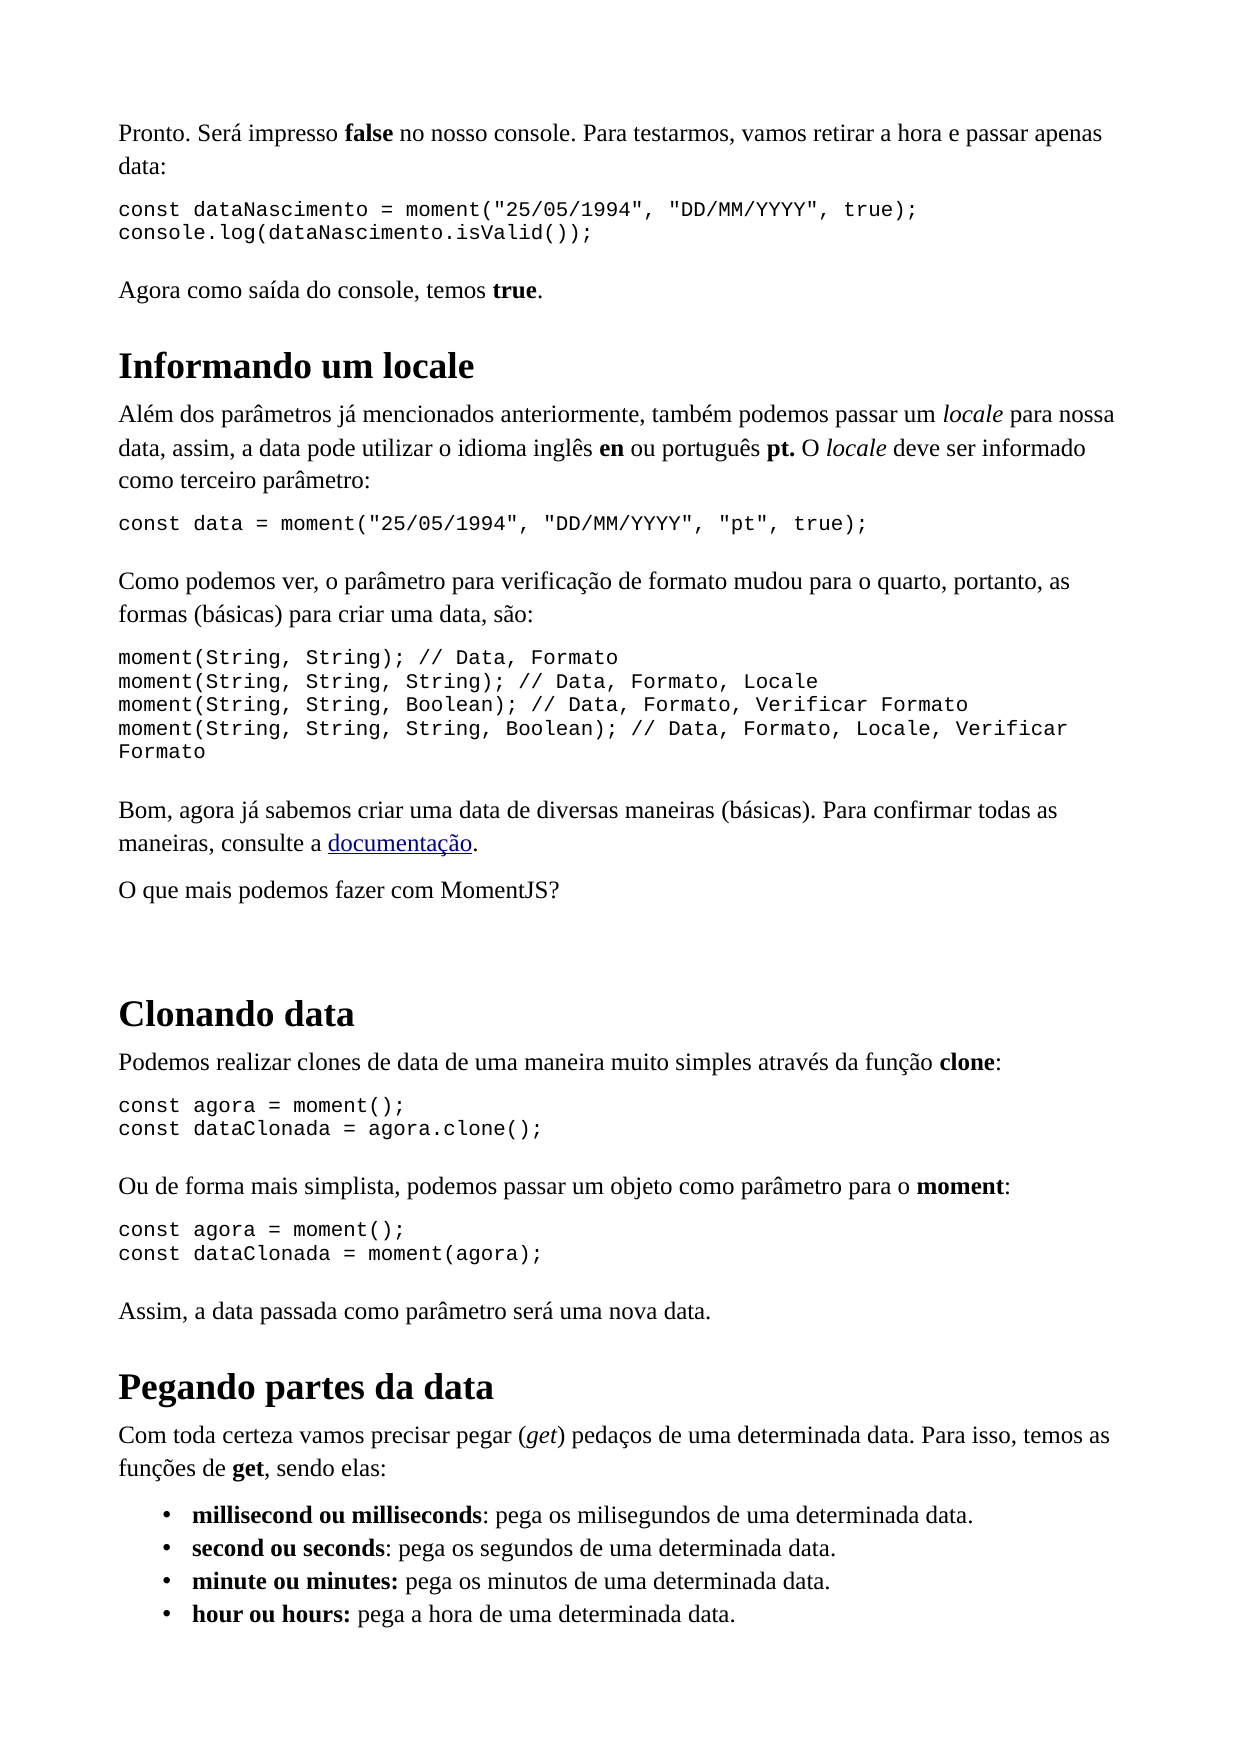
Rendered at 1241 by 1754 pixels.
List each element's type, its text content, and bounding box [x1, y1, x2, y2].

text moment(String, String, Boolean); // Data, Formato, Verificar Formato [118, 694, 1122, 718]
text Além dos parâmetros já mencionados anteriormente, também podemos passar um locale para nossa data, assim, a data pode utilizar o idioma inglês en ou português pt. O locale deve ser informado como terceiro parâmetro: [118, 399, 1122, 494]
list millisecond ou milliseconds: pega os milisegundos de uma determinada data. [162, 1500, 1122, 1529]
text Agora como saída do console, temos true. [118, 276, 1122, 304]
text const dataClonada = moment(agora); [118, 1243, 1122, 1266]
subtitle Informando um locale [118, 344, 1122, 387]
text const agora = moment(); [118, 1219, 1122, 1243]
list second ou seconds: pega os segundos de uma determinada data. [162, 1533, 1122, 1562]
text Ou de forma mais simplista, podemos passar um objeto como parâmetro para o moment: [118, 1171, 1122, 1200]
text const dataNascimento = moment("25/05/1994", "DD/MM/YYYY", true); [118, 199, 1122, 222]
text Assim, a data passada como parâmetro será uma nova data. [118, 1296, 1122, 1324]
subtitle Clonando data [118, 991, 1122, 1034]
text O que mais podemos fazer com MomentJS? [118, 875, 1122, 904]
text moment(String, String, String); // Data, Formato, Locale [118, 671, 1122, 694]
text console.log(dataNascimento.isValid()); [118, 222, 1122, 246]
text Com toda certeza vamos precisar pegar (get) pedaços de uma determinada data. Para isso, temos as funções de get, sendo elas: [118, 1420, 1122, 1482]
text const dataClonada = agora.clone(); [118, 1118, 1122, 1142]
text Podemos realizar clones de data de uma maneira muito simples através da função clone: [118, 1047, 1122, 1076]
text const agora = moment(); [118, 1094, 1122, 1118]
subtitle Pegando partes da data [118, 1364, 1122, 1407]
list minute ou minutes: pega os minutos de uma determinada data. [162, 1566, 1122, 1595]
text moment(String, String); // Data, Formato [118, 647, 1122, 671]
text Pronto. Será impresso false no nosso console. Para testarmos, vamos retirar a hora e passar apenas data: [118, 118, 1122, 180]
list hour ou hours: pega a hora de uma determinada data. [162, 1599, 1122, 1628]
text Bom, agora já sabemos criar uma data de diversas maneiras (básicas). Para confirmar todas as maneiras, consulte a documentação. [118, 795, 1122, 856]
text Como podemos ver, o parâmetro para verificação de formato mudou para o quarto, portanto, as formas (básicas) para criar uma data, são: [118, 566, 1122, 628]
text moment(String, String, String, Boolean); // Data, Formato, Locale, Verificar Formato [118, 718, 1122, 765]
text const data = moment("25/05/1994", "DD/MM/YYYY", "pt", true); [118, 513, 1122, 537]
